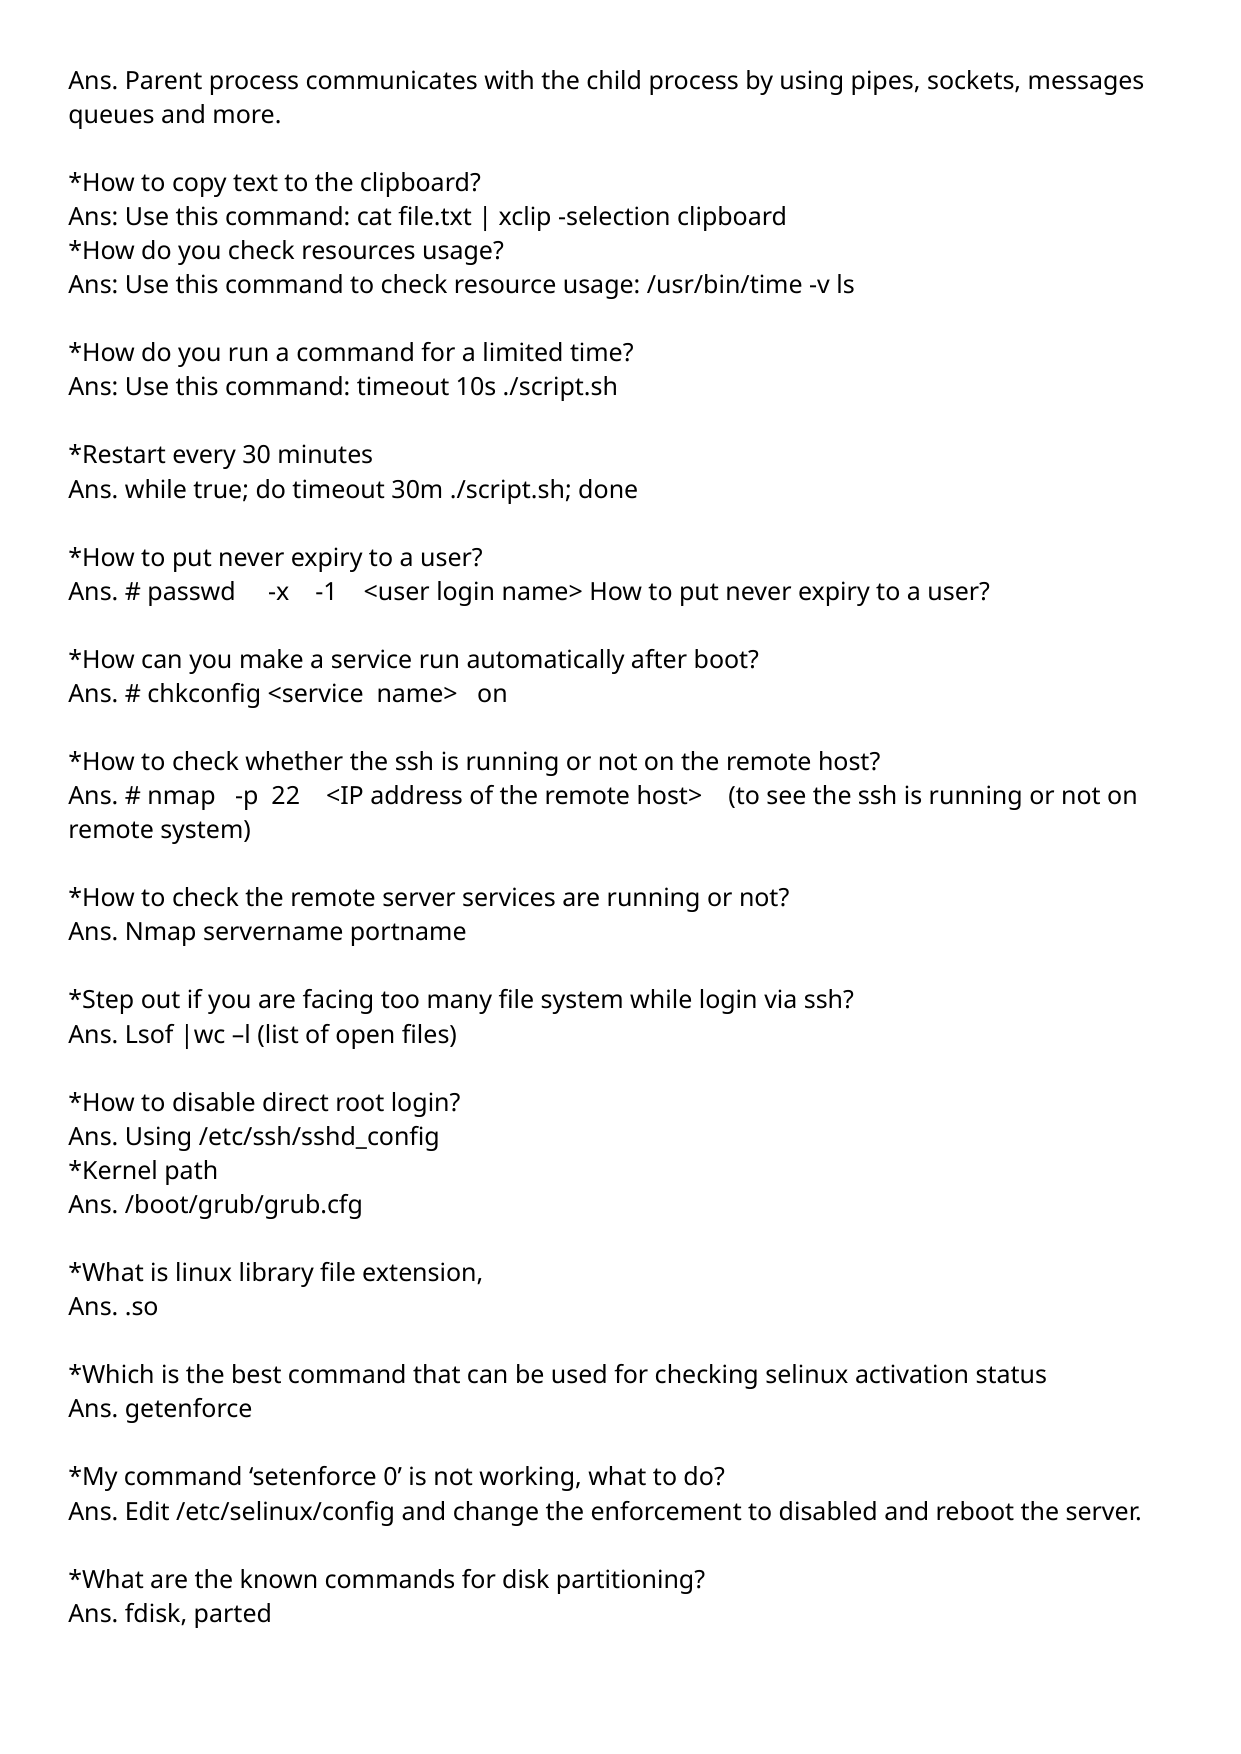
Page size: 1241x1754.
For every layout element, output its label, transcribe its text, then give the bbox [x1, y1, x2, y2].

text Ans. Lsof |wc –l (list of open files) [68, 1016, 1173, 1050]
text Ans. fdisk, parted [68, 1595, 1173, 1629]
text Ans. Using /etc/ssh/sshd_config [68, 1118, 1173, 1152]
text Ans. # passwd -x -1 <user login name> How to put never expiry to a user? [68, 573, 1173, 607]
text *What is linux library file extension, [68, 1255, 1173, 1289]
text Ans. Nmap servername portname [68, 914, 1173, 948]
text *How do you check resources usage? [68, 233, 1173, 267]
text Ans. /boot/grub/grub.cfg [68, 1187, 1173, 1221]
text *How to check whether the ssh is running or not on the remote host? [68, 744, 1173, 778]
text *How to check the remote server services are running or not? [68, 880, 1173, 914]
text *What are the known commands for disk partitioning? [68, 1561, 1173, 1595]
text Ans: Use this command: timeout 10s ./script.sh [68, 369, 1173, 403]
text *How to copy text to the clipboard? [68, 165, 1173, 199]
text *Step out if you are facing too many file system while login via ssh? [68, 982, 1173, 1016]
text *How do you run a command for a limited time? [68, 335, 1173, 369]
text *How can you make a service run automatically after boot? [68, 642, 1173, 676]
text *Which is the best command that can be used for checking selinux activation status [68, 1357, 1173, 1391]
text *Restart every 30 minutes [68, 437, 1173, 471]
text Ans. Parent process communicates with the child process by using pipes, sockets, messages queues and more. [68, 62, 1173, 131]
text Ans: Use this command to check resource usage: /usr/bin/time -v ls [68, 267, 1173, 301]
text Ans. # chkconfig <service name> on [68, 676, 1173, 710]
text Ans. # nmap -p 22 <IP address of the remote host> (to see the ssh is running or not on remote system) [68, 778, 1173, 846]
text Ans: Use this command: cat file.txt | xclip -selection clipboard [68, 199, 1173, 233]
text *Kernel path [68, 1152, 1173, 1187]
text *How to disable direct root login? [68, 1084, 1173, 1118]
text Ans. getenforce [68, 1391, 1173, 1425]
text Ans. .so [68, 1289, 1173, 1323]
text Ans. Edit /etc/selinux/config and change the enforcement to disabled and reboot the server. [68, 1493, 1173, 1527]
text Ans. while true; do timeout 30m ./script.sh; done [68, 471, 1173, 505]
text *How to put never expiry to a user? [68, 539, 1173, 573]
text *My command ‘setenforce 0’ is not working, what to do? [68, 1459, 1173, 1493]
